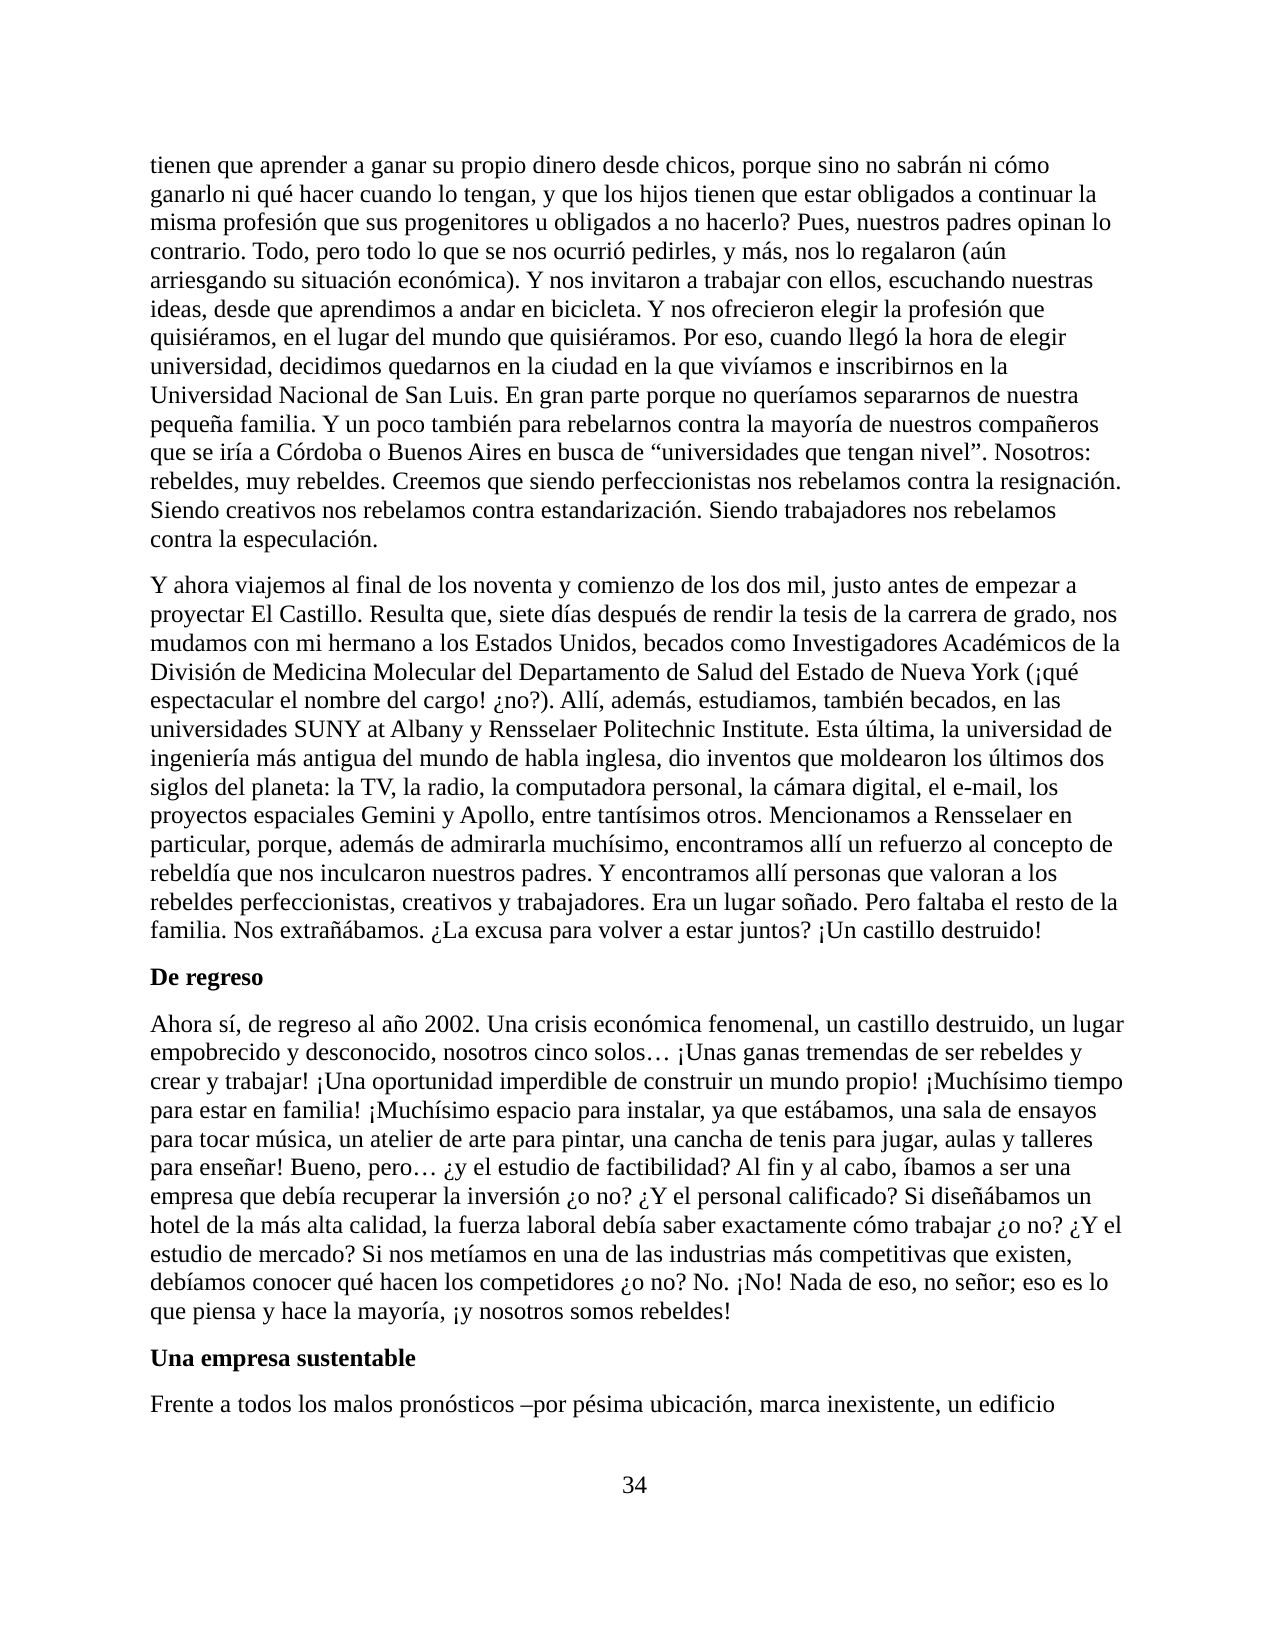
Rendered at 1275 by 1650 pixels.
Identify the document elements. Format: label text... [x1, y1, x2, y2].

text tienen que aprender a ganar su propio dinero desde chicos, porque sino no sabrán ni cómo ganarlo ni qué hacer cuando lo tengan, y que los hijos tienen que estar obligados a continuar la misma profesión que sus progenitores u obligados a no hacerlo? Pues, nuestros padres opinan lo contrario. Todo, pero todo lo que se nos ocurrió pedirles, y más, nos lo regalaron (aún arriesgando su situación económica). Y nos invitaron a trabajar con ellos, escuchando nuestras ideas, desde que aprendimos a andar en bicicleta. Y nos ofrecieron elegir la profesión que quisiéramos, en el lugar del mundo que quisiéramos. Por eso, cuando llegó la hora de elegir universidad, decidimos quedarnos en la ciudad en la que vivíamos e inscribirnos en la Universidad Nacional de San Luis. En gran parte porque no queríamos separarnos de nuestra pequeña familia. Y un poco también para rebelarnos contra la mayoría de nuestros compañeros que se iría a Córdoba o Buenos Aires en busca de “universidades que tengan nivel”. Nosotros: rebeldes, muy rebeldes. Creemos que siendo perfeccionistas nos rebelamos contra la resignación. Siendo creativos nos rebelamos contra estandarización. Siendo trabajadores nos rebelamos contra la especulación. [150, 150, 1125, 552]
text Una empresa sustentable [150, 1343, 1125, 1372]
text Frente a todos los malos pronósticos –por pésima ubicación, marca inexistente, un edificio [150, 1389, 1125, 1418]
text Y ahora viajemos al final de los noventa y comienzo de los dos mil, justo antes de empezar a proyectar El Castillo. Resulta que, siete días después de rendir la tesis de la carrera de grado, nos mudamos con mi hermano a los Estados Unidos, becados como Investigadores Académicos de la División de Medicina Molecular del Departamento de Salud del Estado de Nueva York (¡qué espectacular el nombre del cargo! ¿no?). Allí, además, estudiamos, también becados, en las universidades SUNY at Albany y Rensselaer Politechnic Institute. Esta última, la universidad de ingeniería más antigua del mundo de habla inglesa, dio inventos que moldearon los últimos dos siglos del planeta: la TV, la radio, la computadora personal, la cámara digital, el e-mail, los proyectos espaciales Gemini y Apollo, entre tantísimos otros. Mencionamos a Rensselaer en particular, porque, además de admirarla muchísimo, encontramos allí un refuerzo al concepto de rebeldía que nos inculcaron nuestros padres. Y encontramos allí personas que valoran a los rebeldes perfeccionistas, creativos y trabajadores. Era un lugar soñado. Pero faltaba el resto de la familia. Nos extrañábamos. ¿La excusa para volver a estar juntos? ¡Un castillo destruido! [150, 570, 1125, 944]
text De regreso [150, 962, 1125, 991]
text Ahora sí, de regreso al año 2002. Una crisis económica fenomenal, un castillo destruido, un lugar empobrecido y desconocido, nosotros cinco solos… ¡Unas ganas tremendas de ser rebeldes y crear y trabajar! ¡Una oportunidad imperdible de construir un mundo propio! ¡Muchísimo tiempo para estar en familia! ¡Muchísimo espacio para instalar, ya que estábamos, una sala de ensayos para tocar música, un atelier de arte para pintar, una cancha de tenis para jugar, aulas y talleres para enseñar! Bueno, pero… ¿y el estudio de factibilidad? Al fin y al cabo, íbamos a ser una empresa que debía recuperar la inversión ¿o no? ¿Y el personal calificado? Si diseñábamos un hotel de la más alta calidad, la fuerza laboral debía saber exactamente cómo trabajar ¿o no? ¿Y el estudio de mercado? Si nos metíamos en una de las industrias más competitivas que existen, debíamos conocer qué hacen los competidores ¿o no? No. ¡No! Nada de eso, no señor; eso es lo que piensa y hace la mayoría, ¡y nosotros somos rebeldes! [150, 1009, 1125, 1325]
